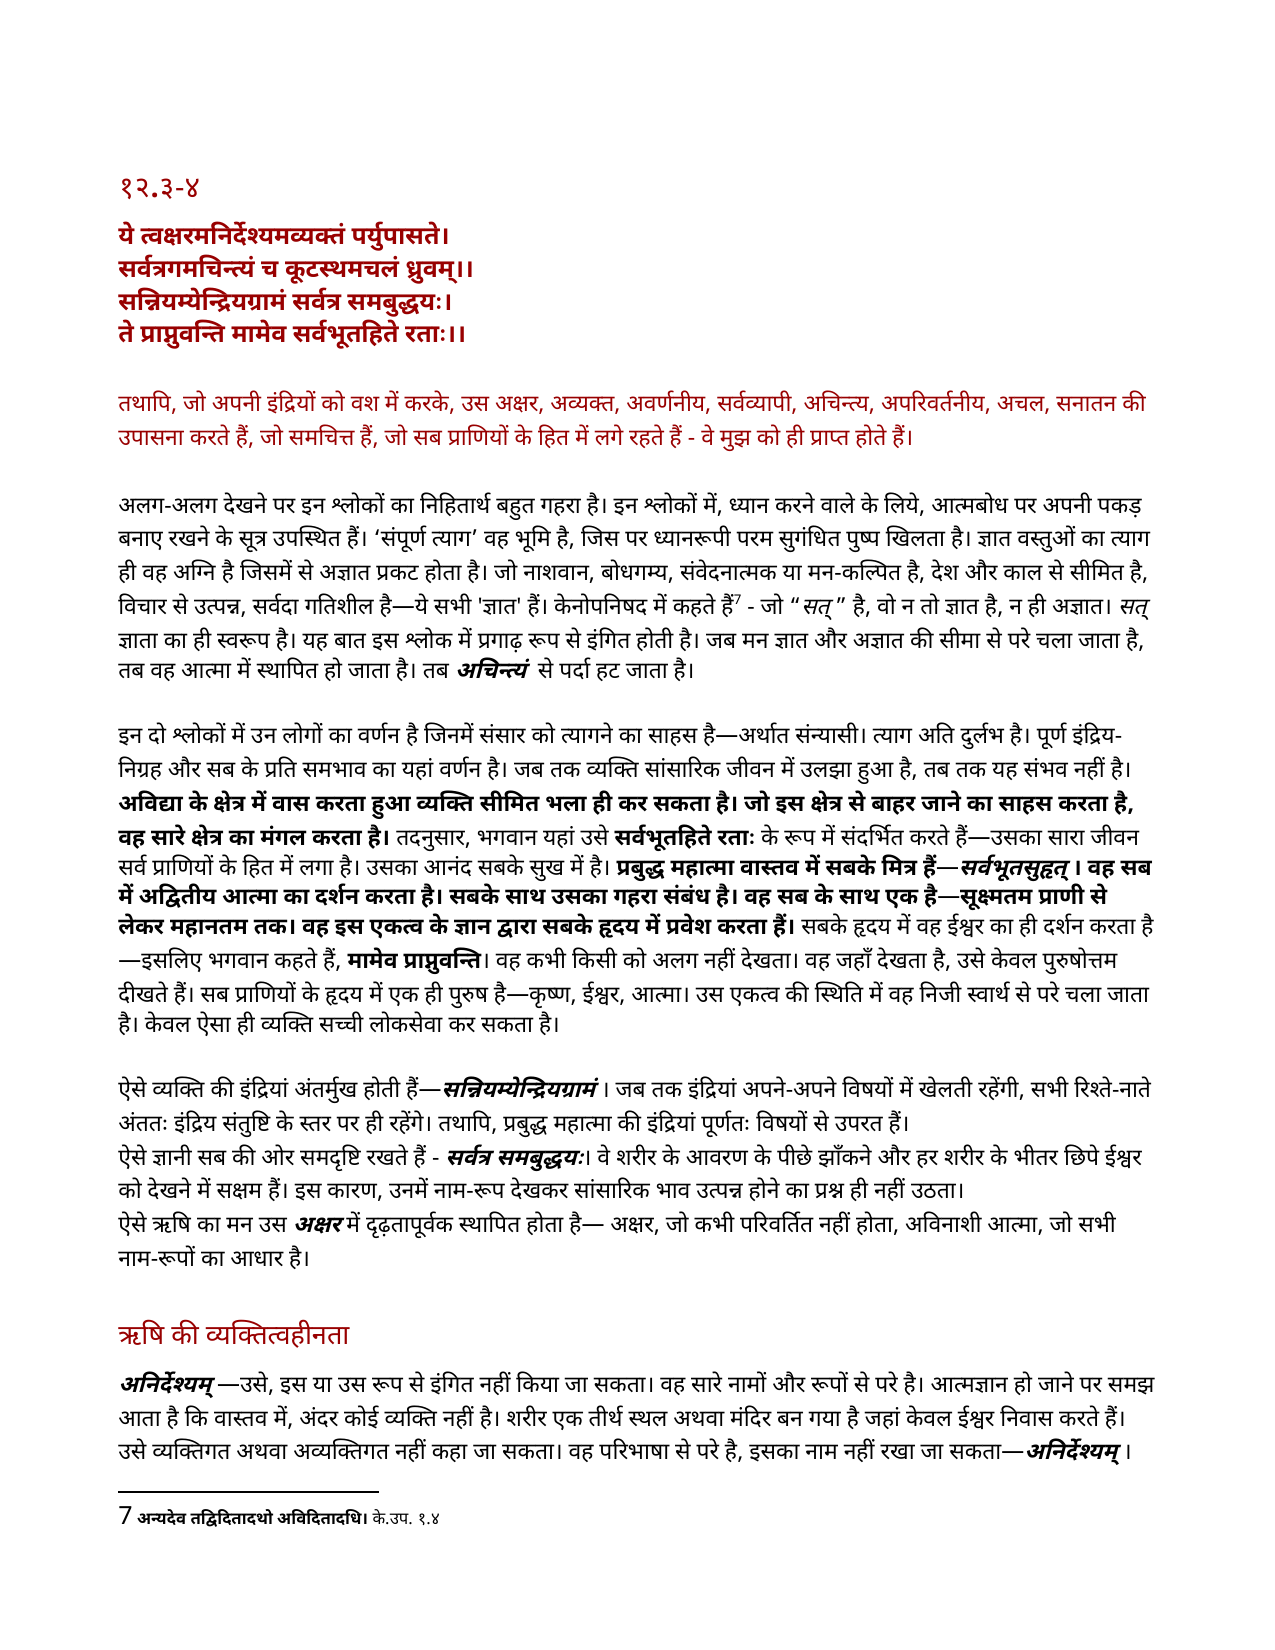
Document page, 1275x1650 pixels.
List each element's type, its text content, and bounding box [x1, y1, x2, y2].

text अनिर्देश्यम् —उसे, इस या उस रूप से इंगित नहीं किया जा सकता। वह सारे नामों और रूपों से परे है। आत्मज्ञान हो जाने पर समझ आता है कि वास्तव में, अंदर कोई व्यक्ति नहीं है। शरीर एक तीर्थ स्थल अथवा मंदिर बन गया है जहां केवल ईश्वर निवास करते हैं। उसे व्यक्तिगत अथवा अव्यक्तिगत नहीं कहा जा सकता। वह परिभाषा से परे है, इसका नाम नहीं रखा जा सकता—अनिर्देश्यम् । [118, 1368, 1157, 1469]
text अन्यदेव तद्विदितादथो अविदितादधि। के.उप. १.४ [118, 1498, 1157, 1532]
text ते प्राप्नुवन्ति मामेव सर्वभूतहिते रताः।। [118, 320, 1157, 353]
text ये त्वक्षरमनिर्देश्यमव्यक्तं पर्युपासते। [118, 222, 1157, 255]
text सन्नियम्येन्द्रियग्रामं सर्वत्र समबुद्धयः। [118, 287, 1157, 320]
text अलग-अलग देखने पर इन श्लोकों का निहितार्थ बहुत गहरा है। इन श्लोकों में, ध्यान करने वाले के लिये, आत्मबोध पर अपनी पकड़ बनाए रखने के सूत्र उपस्थित हैं। ‘संपूर्ण त्याग’ वह भूमि है, जिस पर ध्यानरूपी परम सुगंधित पुष्प खिलता है। ज्ञात वस्तुओं का त्याग ही वह अग्नि है जिसमें से अज्ञात प्रकट होता है। जो नाशवान, बोधगम्य, संवेदनात्मक या मन-कल्पित है, देश और काल से सीमित है, विचार से उत्पन्न, सर्वदा गतिशील है—ये सभी 'ज्ञात' हैं। केनोपनिषद में कहते हैं - जो “सत् ” है, वो न तो ज्ञात है, न ही अज्ञात। सत् ज्ञाता का ही स्वरूप है। यह बात इस श्लोक में प्रगाढ़ रूप से इंगित होती है। जब मन ज्ञात और अज्ञात की सीमा से परे चला जाता है, तब वह आत्मा में स्थापित हो जाता है। तब अचिन्त्यं से पर्दा हट जाता है। [118, 488, 1157, 688]
subtitle १२.३-४ [118, 167, 1157, 210]
text ऐसे व्यक्ति की इंद्रियां अंतर्मुख होती हैं—सन्नियम्येन्द्रियग्रामं । जब तक इंद्रियां अपने-अपने विषयों में खेलती रहेंगी, सभी रिश्ते-नाते अंततः इंद्रिय संतुष्टि के स्तर पर ही रहेंगे। तथापि, प्रबुद्ध महात्मा की इंद्रियां पूर्णतः विषयों से उपरत हैं। [118, 1073, 1157, 1141]
text ऐसे ज्ञानी सब की ओर समदृष्टि रखते हैं - सर्वत्र समबुद्धयः। वे शरीर के आवरण के पीछे झाँकने और हर शरीर के भीतर छिपे ईश्वर को देखने में सक्षम हैं। इस कारण, उनमें नाम-रूप देखकर सांसारिक भाव उत्पन्न होने का प्रश्न ही नहीं उठता। [118, 1141, 1157, 1208]
text इन दो श्लोकों में उन लोगों का वर्णन है जिनमें संसार को त्यागने का साहस है—अर्थात संन्यासी। त्याग अति दुर्लभ है। पूर्ण इंद्रिय-निग्रह और सब के प्रति समभाव का यहां वर्णन है। जब तक व्यक्ति सांसारिक जीवन में उलझा हुआ है, तब तक यह संभव नहीं है। अविद्या के क्षेत्र में वास करता हुआ व्यक्ति सीमित भला ही कर सकता है। जो इस क्षेत्र से बाहर जाने का साहस करता है, वह सारे क्षेत्र का मंगल करता है। तदनुसार, भगवान यहां उसे सर्वभूतहिते रताः के रूप में संदर्भित करते हैं—उसका सारा जीवन सर्व प्राणियों के हित में लगा है। उसका आनंद सबके सुख में है। प्रबुद्ध महात्मा वास्तव में सबके मित्र हैं—सर्वभूतसुहृत् । वह सब में अद्वितीय आत्मा का दर्शन करता है। सबके साथ उसका गहरा संबंध है। वह सब के साथ एक है—सूक्ष्मतम प्राणी से लेकर महानतम तक। वह इस एकत्व के ज्ञान द्वारा सबके हृदय में प्रवेश करता हैं। सबके हृदय में वह ईश्वर का ही दर्शन करता है—इसलिए भगवान कहते हैं, मामेव प्राप्नुवन्ति। वह कभी किसी को अलग नहीं देखता। वह जहाँ देखता है, उसे केवल पुरुषोत्तम दीखते हैं। सब प्राणियों के हृदय में एक ही पुरुष है—कृष्ण, ईश्वर, आत्मा। उस एकत्व की स्थिति में वह निजी स्वार्थ से परे चला जाता है। केवल ऐसा ही व्यक्ति सच्ची लोकसेवा कर सकता है। [118, 719, 1157, 1042]
text सर्वत्रगमचिन्त्यं च कूटस्थमचलं ध्रुवम्।। [118, 255, 1157, 287]
text तथापि, जो अपनी इंद्रियों को वश में करके, उस अक्षर, अव्यक्त, अवर्णनीय, सर्वव्यापी, अचिन्त्य, अपरिवर्तनीय, अचल, सनातन की उपासना करते हैं, जो समचित्त हैं, जो सब प्राणियों के हित में लगे रहते हैं - वे मुझ को ही प्राप्त होते हैं। [118, 387, 1157, 454]
subtitle ऋषि की व्यक्तित्वहीनता [118, 1320, 1157, 1355]
text ऐसे ऋषि का मन उस अक्षर में दृढ़तापूर्वक स्थापित होता है— अक्षर, जो कभी परिवर्तित नहीं होता, अविनाशी आत्मा, जो सभी नाम-रूपों का आधार है। [118, 1208, 1157, 1276]
